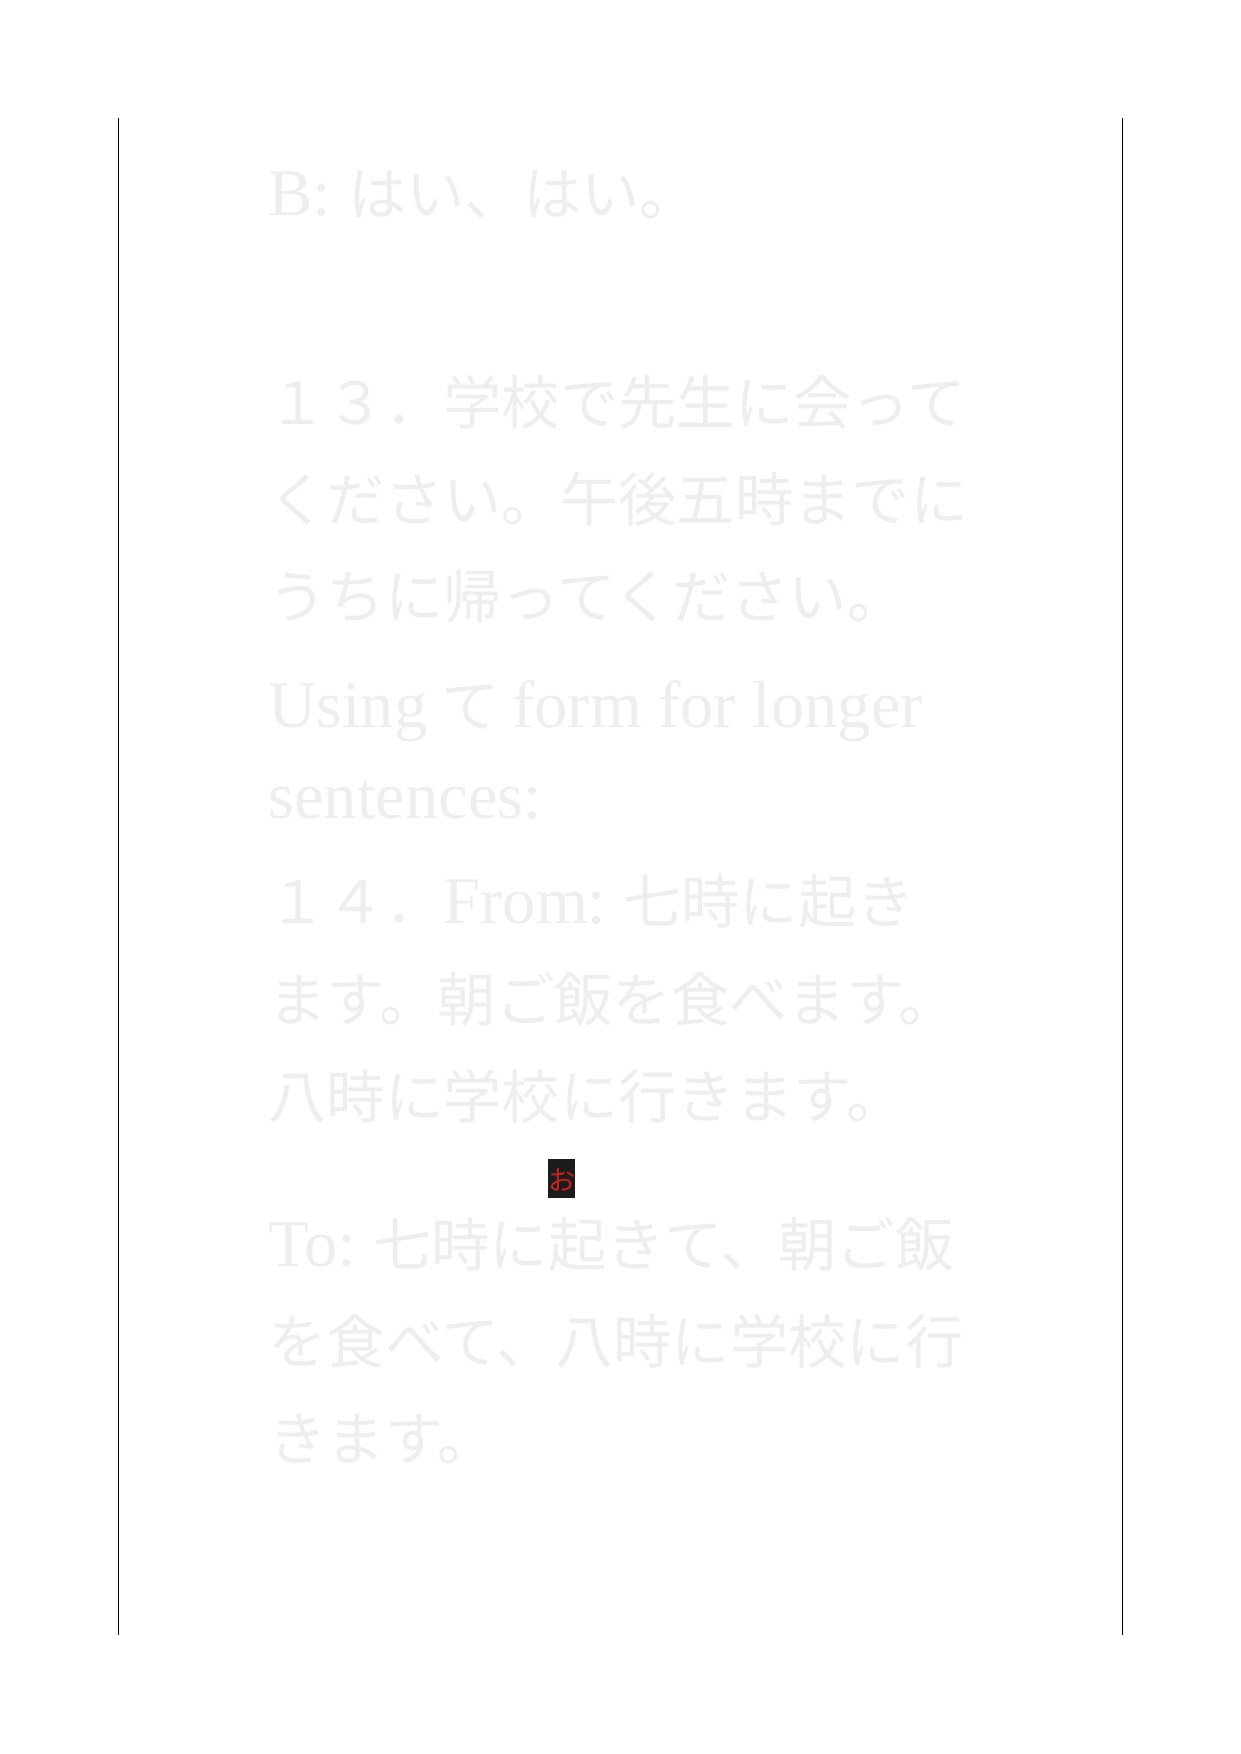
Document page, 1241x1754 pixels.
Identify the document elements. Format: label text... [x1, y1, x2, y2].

text B: はい、はい。 [268, 148, 972, 233]
text １３．学校で先生に会ってください。午後五時までにうちに帰ってください。 [268, 357, 972, 636]
text １４．From: 七時に起きます。朝ご飯を食べます。八時に学校に行きます。 [268, 856, 972, 1135]
text Usingて form for longer sentences: [268, 660, 972, 833]
text To: 七時に起おきて、朝ご飯を食べて、八時に学校に行きます。 [268, 1159, 972, 1477]
